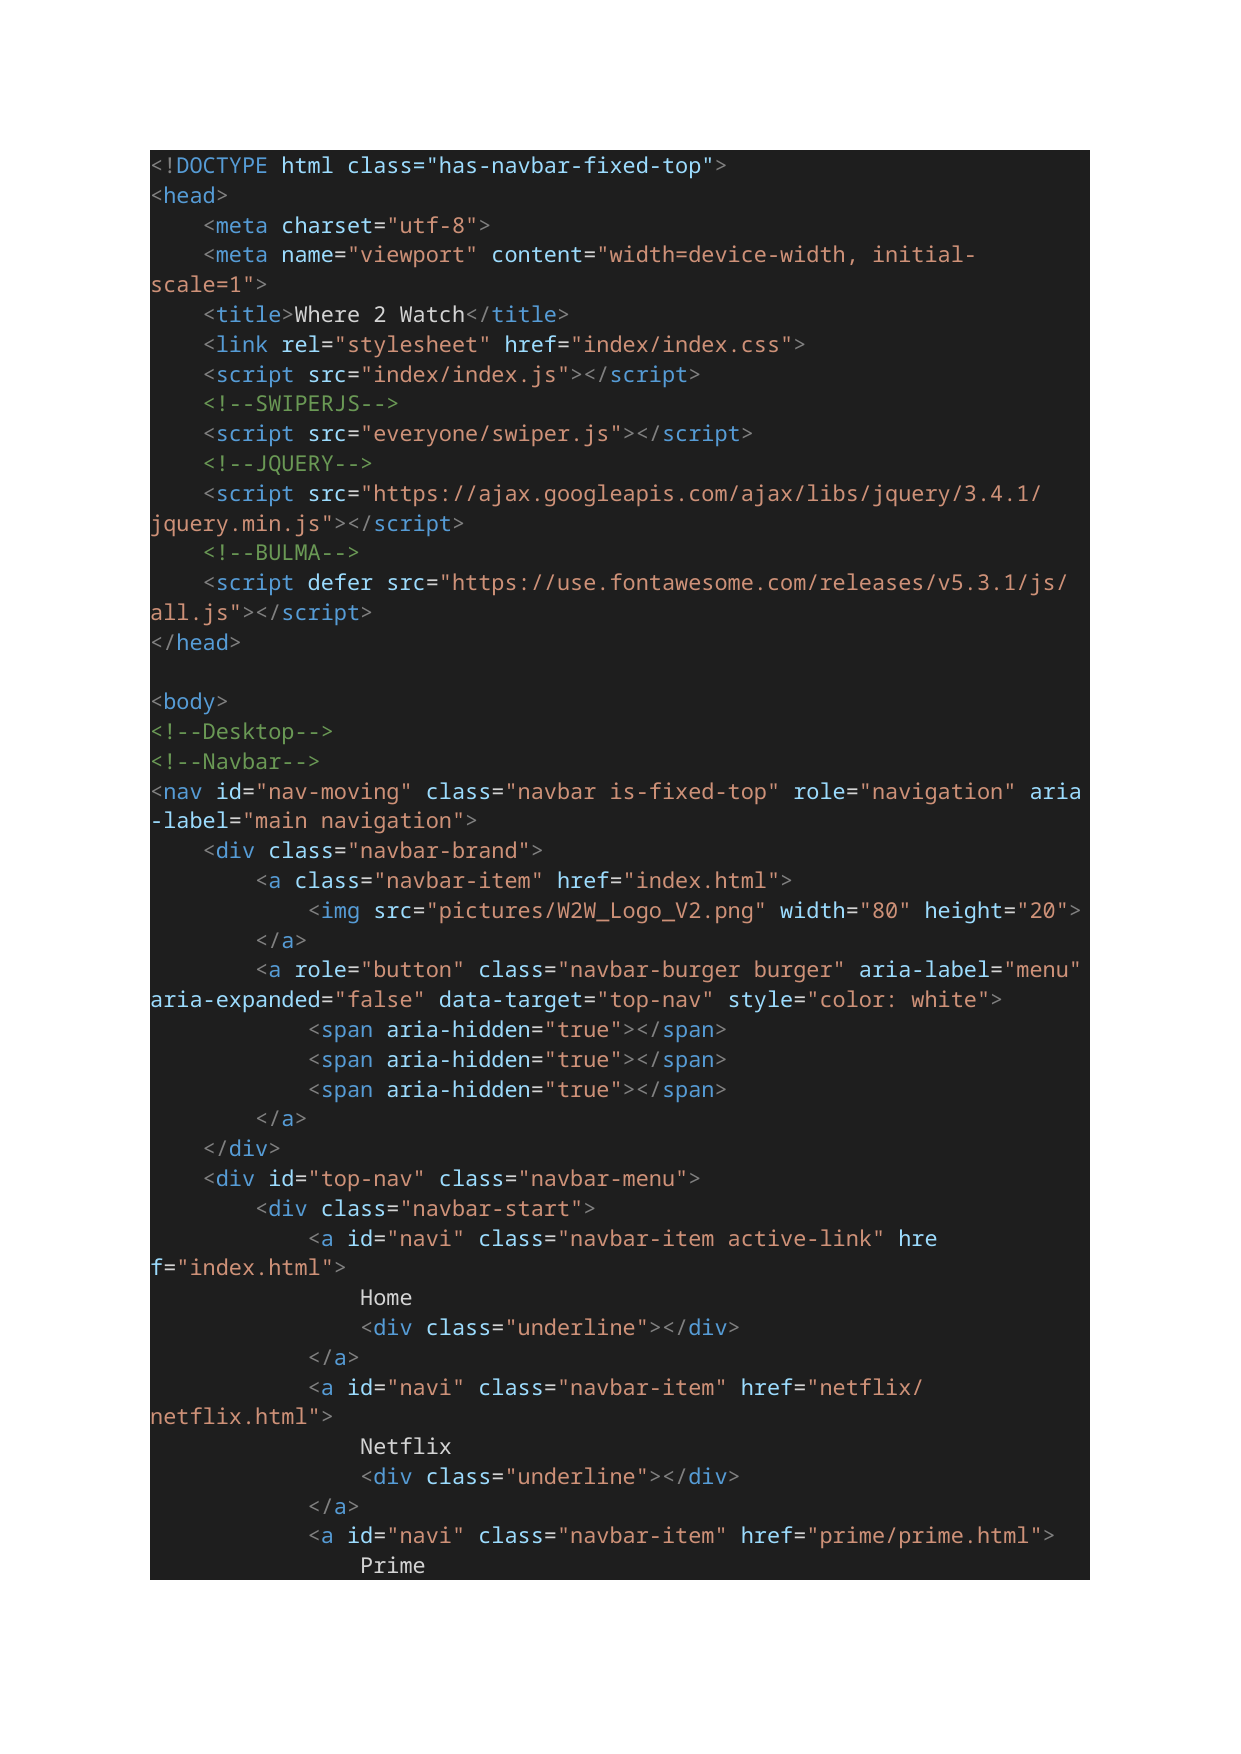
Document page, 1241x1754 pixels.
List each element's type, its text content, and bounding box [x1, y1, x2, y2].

text <script src="everyone/swiper.js"></script> [150, 418, 1090, 448]
text <meta name="viewport" content="width=device-width, initial-scale=1"> [150, 239, 1090, 299]
text <a class="navbar-item" href="index.html"> [150, 865, 1090, 895]
text <!--SWIPERJS--> [150, 388, 1090, 418]
text <div class="navbar-start"> [150, 1193, 1090, 1222]
text <script src="https://ajax.googleapis.com/ajax/libs/jquery/3.4.1/jquery.min.js"></script> [150, 478, 1090, 537]
text Home [150, 1282, 1090, 1312]
text <script defer src="https://use.fontawesome.com/releases/v5.3.1/js/all.js"></script> [150, 567, 1090, 627]
text </a> [150, 1342, 1090, 1371]
text <span aria-hidden="true"></span> [150, 1044, 1090, 1073]
text <script src="index/index.js"></script> [150, 358, 1090, 388]
text <link rel="stylesheet" href="index/index.css"> [150, 329, 1090, 358]
text <div id="top-nav" class="navbar-menu"> [150, 1163, 1090, 1193]
text <a id="navi" class="navbar-item active-link" href="index.html"> [150, 1222, 1090, 1282]
text <meta charset="utf-8"> [150, 209, 1090, 239]
text <!DOCTYPE html class="has-navbar-fixed-top"> [150, 150, 1090, 180]
text Netflix [150, 1431, 1090, 1461]
text <!--BULMA--> [150, 537, 1090, 567]
text <div class="underline"></div> [150, 1461, 1090, 1491]
text </head> [150, 627, 1090, 656]
text <body> [150, 686, 1090, 716]
text <span aria-hidden="true"></span> [150, 1014, 1090, 1044]
text </div> [150, 1133, 1090, 1163]
text </a> [150, 1491, 1090, 1520]
text <span aria-hidden="true"></span> [150, 1073, 1090, 1103]
text <div class="underline"></div> [150, 1312, 1090, 1342]
text <a id="navi" class="navbar-item" href="prime/prime.html"> [150, 1520, 1090, 1550]
text <a id="navi" class="navbar-item" href="netflix/netflix.html"> [150, 1371, 1090, 1431]
text </a> [150, 924, 1090, 954]
text <!--JQUERY--> [150, 448, 1090, 478]
text <div class="navbar-brand"> [150, 835, 1090, 865]
text <!--Navbar--> [150, 746, 1090, 776]
text </a> [150, 1103, 1090, 1133]
text <head> [150, 180, 1090, 209]
text Prime [150, 1550, 1090, 1580]
text <title>Where 2 Watch</title> [150, 299, 1090, 329]
text <a role="button" class="navbar-burger burger" aria-label="menu" aria-expanded="false" data-target="top-nav" style="color: white"> [150, 954, 1090, 1014]
text <!--Desktop--> [150, 716, 1090, 746]
text <img src="pictures/W2W_Logo_V2.png" width="80" height="20"> [150, 895, 1090, 924]
text <nav id="nav-moving" class="navbar is-fixed-top" role="navigation" aria-label="main navigation"> [150, 776, 1090, 835]
